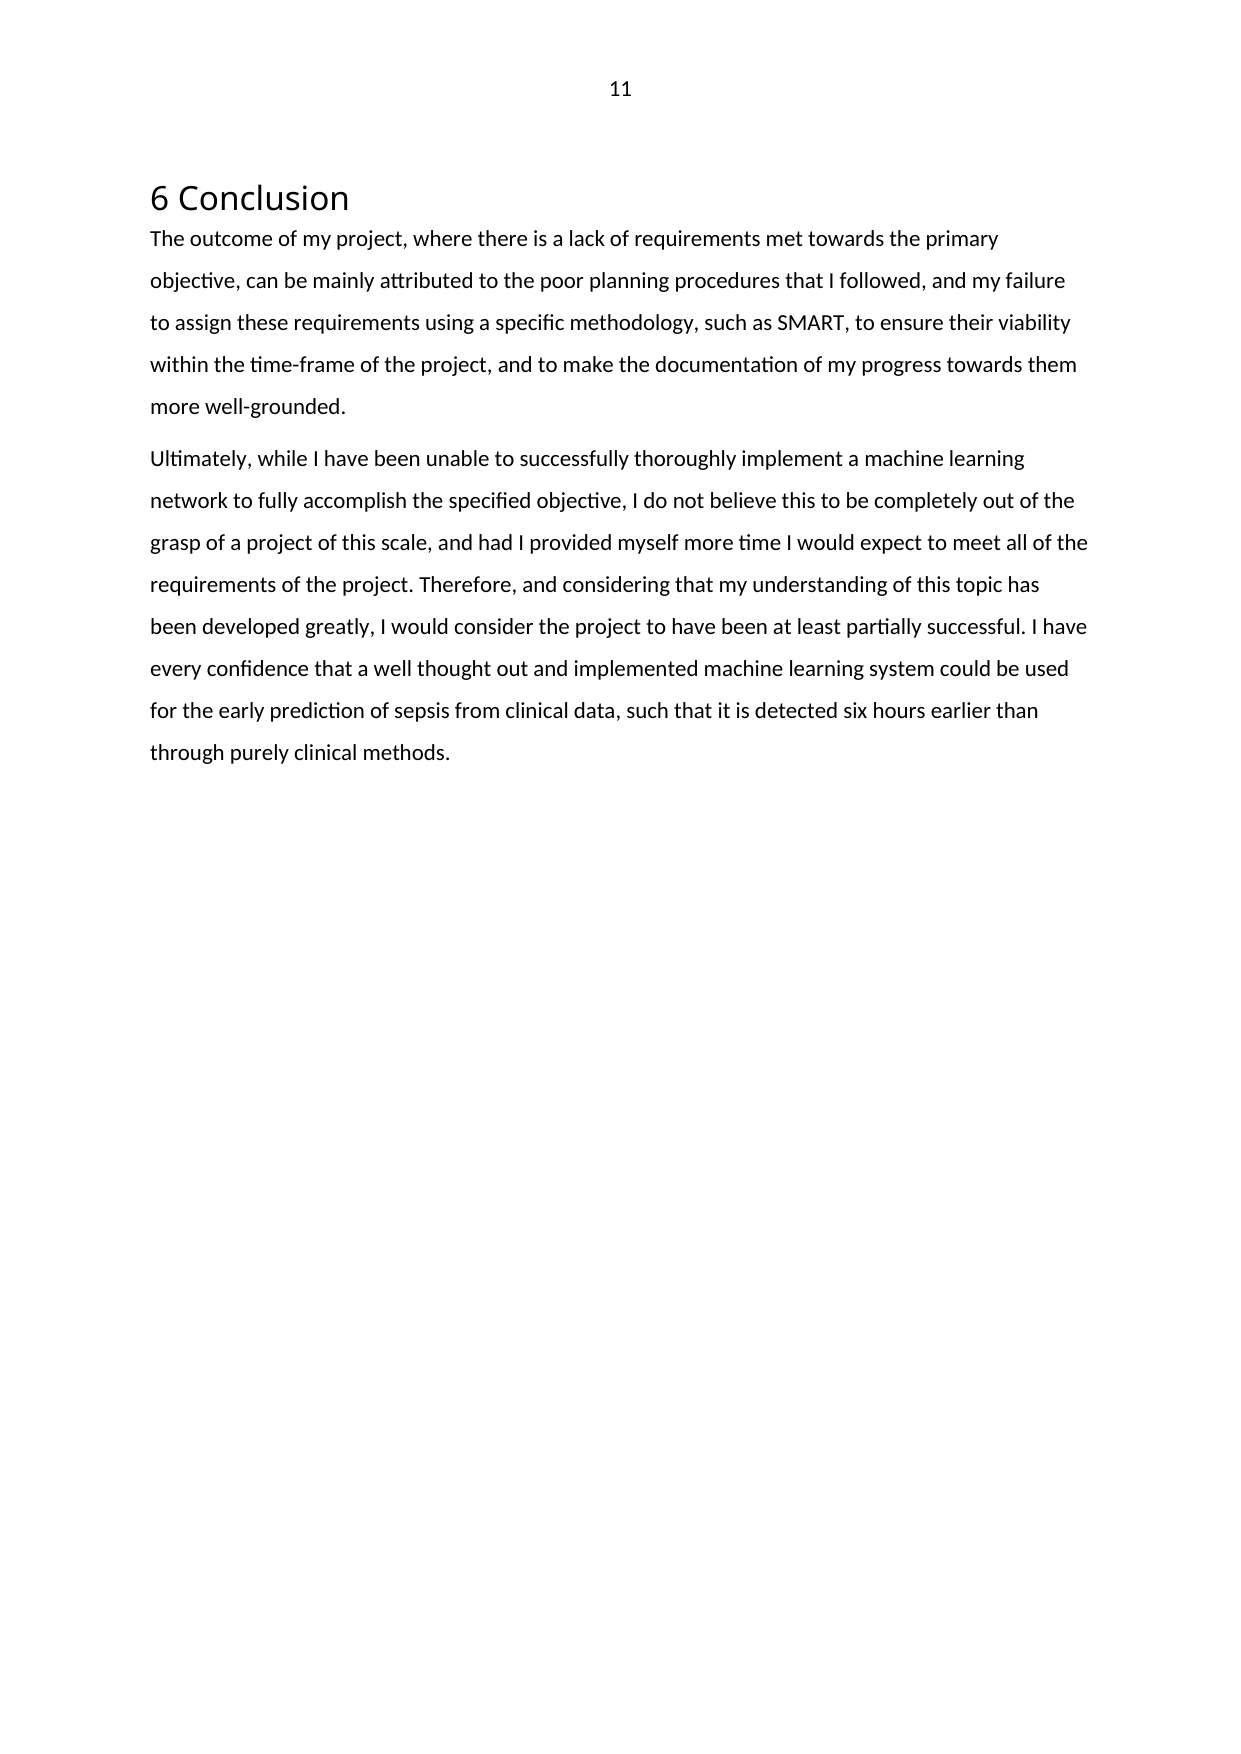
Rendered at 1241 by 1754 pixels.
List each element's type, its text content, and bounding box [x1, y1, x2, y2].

subtitle 6 Conclusion [150, 175, 1090, 220]
text Ultimately, while I have been unable to successfully thoroughly implement a machine learning network to fully accomplish the specified objective, I do not believe this to be completely out of the grasp of a project of this scale, and had I provided myself more time I would expect to meet all of the requirements of the project. Therefore, and considering that my understanding of this topic has been developed greatly, I would consider the project to have been at least partially successful. I have every confidence that a well thought out and implemented machine learning system could be used for the early prediction of sepsis from clinical data, such that it is detected six hours earlier than through purely clinical methods. [150, 444, 1090, 766]
text The outcome of my project, where there is a lack of requirements met towards the primary objective, can be mainly attributed to the poor planning procedures that I followed, and my failure to assign these requirements using a specific methodology, such as SMART, to ensure their viability within the time-frame of the project, and to make the documentation of my progress towards them more well-grounded. [150, 224, 1090, 420]
